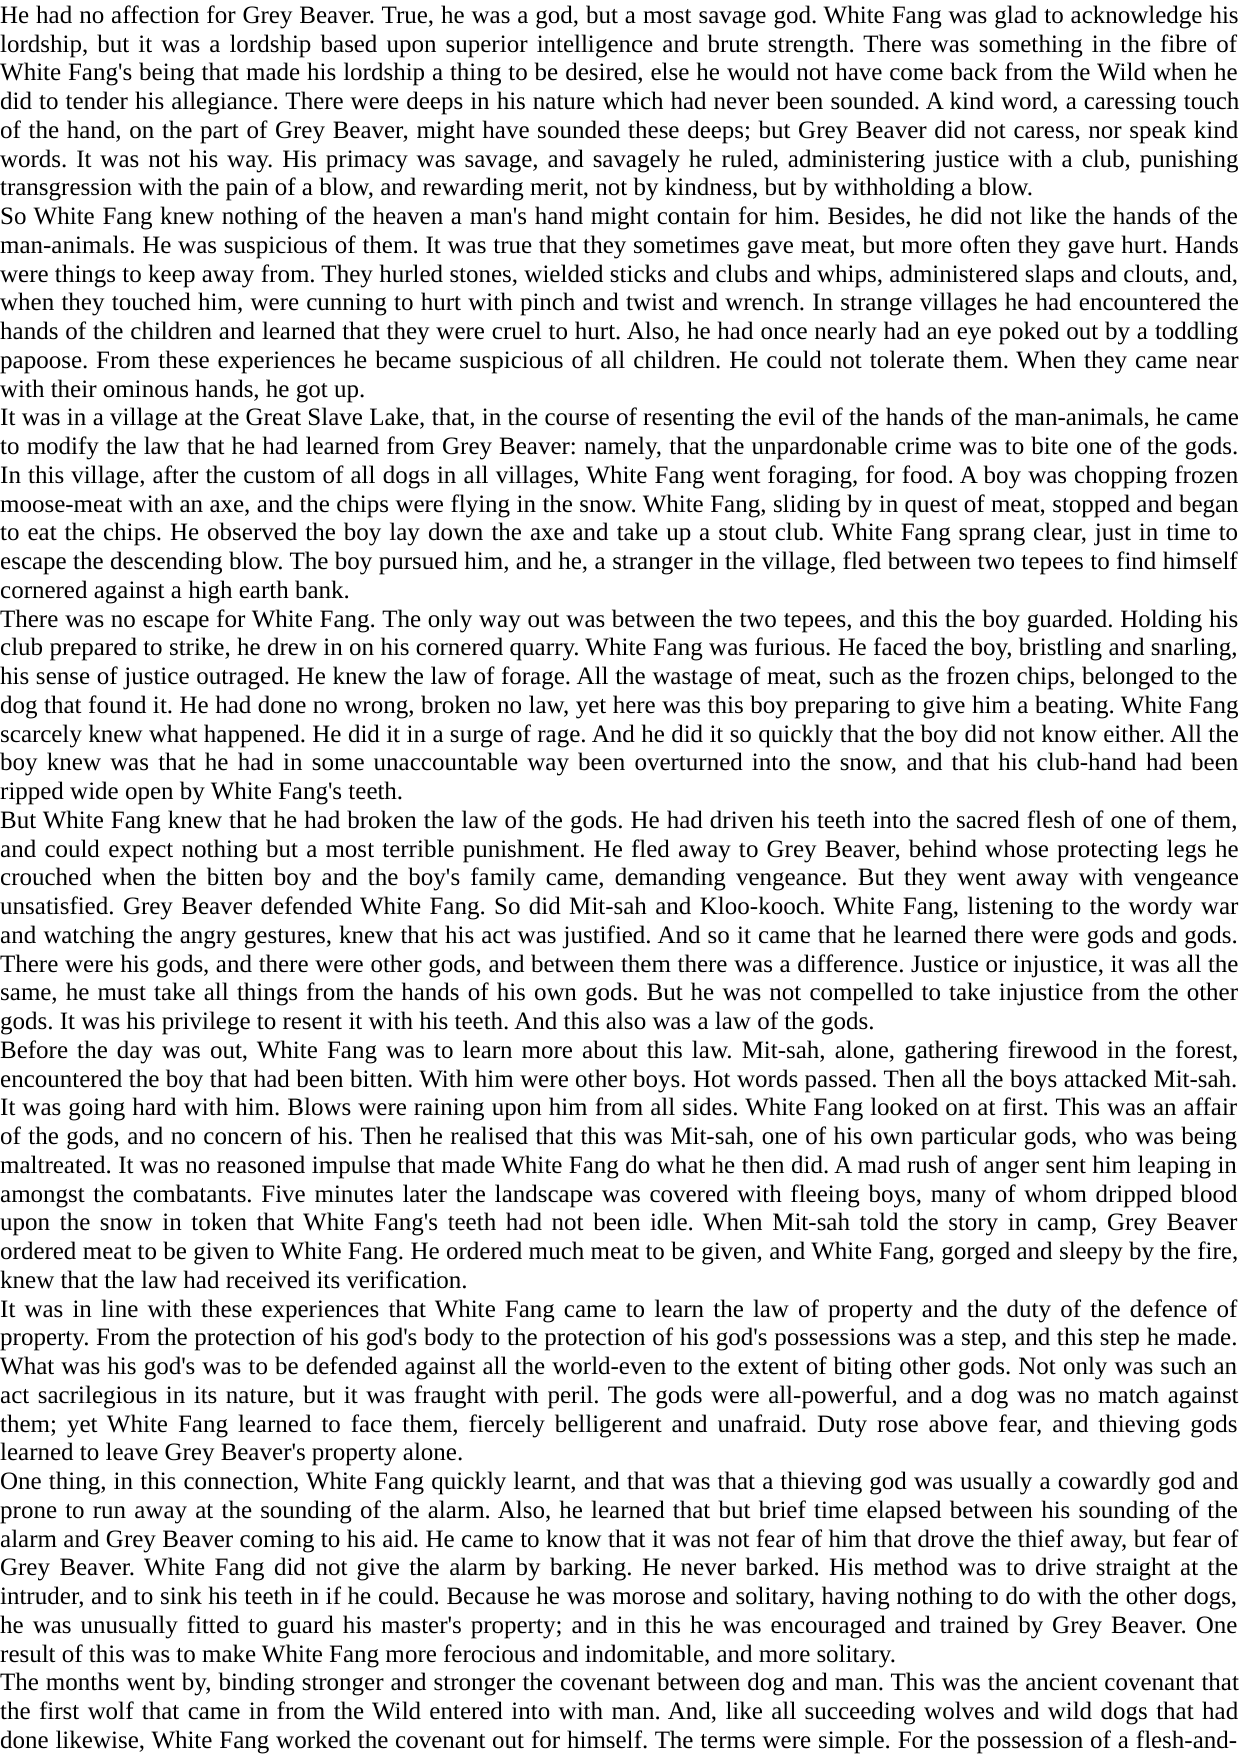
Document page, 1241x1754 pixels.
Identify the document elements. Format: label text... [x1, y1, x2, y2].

text It was in line with these experiences that White Fang came to learn the law of property and the duty of the defence of property. From the protection of his god's body to the protection of his god's possessions was a step, and this step he made. What was his god's was to be defended against all the world-even to the extent of biting other gods. Not only was such an act sacrilegious in its nature, but it was fraught with peril. The gods were all-powerful, and a dog was no match against them; yet White Fang learned to face them, fiercely belligerent and unafraid. Duty rose above fear, and thieving gods learned to leave Grey Beaver's property alone. [0, 1294, 1240, 1466]
text It was in a village at the Great Slave Lake, that, in the course of resenting the evil of the hands of the man-animals, he came to modify the law that he had learned from Grey Beaver: namely, that the unpardonable crime was to bite one of the gods. In this village, after the custom of all dogs in all villages, White Fang went foraging, for food. A boy was chopping frozen moose-meat with an axe, and the chips were flying in the snow. White Fang, sliding by in quest of meat, stopped and began to eat the chips. He observed the boy lay down the axe and take up a stout club. White Fang sprang clear, just in time to escape the descending blow. The boy pursued him, and he, a stranger in the village, fled between two tepees to find himself cornered against a high earth bank. [0, 402, 1240, 604]
text But White Fang knew that he had broken the law of the gods. He had driven his teeth into the sacred flesh of one of them, and could expect nothing but a most terrible punishment. He fled away to Grey Beaver, behind whose protecting legs he crouched when the bitten boy and the boy's family came, demanding vengeance. But they went away with vengeance unsatisfied. Grey Beaver defended White Fang. So did Mit-sah and Kloo-kooch. White Fang, listening to the wordy war and watching the angry gestures, knew that his act was justified. And so it came that he learned there were gods and gods. There were his gods, and there were other gods, and between them there was a difference. Justice or injustice, it was all the same, he must take all things from the hands of his own gods. But he was not compelled to take injustice from the other gods. It was his privilege to resent it with his teeth. And this also was a law of the gods. [0, 805, 1240, 1035]
text One thing, in this connection, White Fang quickly learnt, and that was that a thieving god was usually a cowardly god and prone to run away at the sounding of the alarm. Also, he learned that but brief time elapsed between his sounding of the alarm and Grey Beaver coming to his aid. He came to know that it was not fear of him that drove the thief away, but fear of Grey Beaver. White Fang did not give the alarm by barking. He never barked. His method was to drive straight at the intruder, and to sink his teeth in if he could. Because he was morose and solitary, having nothing to do with the other dogs, he was unusually fitted to guard his master's property; and in this he was encouraged and trained by Grey Beaver. One result of this was to make White Fang more ferocious and indomitable, and more solitary. [0, 1466, 1240, 1667]
text He had no affection for Grey Beaver. True, he was a god, but a most savage god. White Fang was glad to acknowledge his lordship, but it was a lordship based upon superior intelligence and brute strength. There was something in the fibre of White Fang's being that made his lordship a thing to be desired, else he would not have come back from the Wild when he did to tender his allegiance. There were deeps in his nature which had never been sounded. A kind word, a caressing touch of the hand, on the part of Grey Beaver, might have sounded these deeps; but Grey Beaver did not caress, nor speak kind words. It was not his way. His primacy was savage, and savagely he ruled, administering justice with a club, punishing transgression with the pain of a blow, and rewarding merit, not by kindness, but by withholding a blow. [0, 0, 1240, 201]
text The months went by, binding stronger and stronger the covenant between dog and man. This was the ancient covenant that the first wolf that came in from the Wild entered into with man. And, like all succeeding wolves and wild dogs that had done likewise, White Fang worked the covenant out for himself. The terms were simple. For the possession of a flesh-and- [0, 1667, 1240, 1754]
text There was no escape for White Fang. The only way out was between the two tepees, and this the boy guarded. Holding his club prepared to strike, he drew in on his cornered quarry. White Fang was furious. He faced the boy, bristling and snarling, his sense of justice outraged. He knew the law of forage. All the wastage of meat, such as the frozen chips, belonged to the dog that found it. He had done no wrong, broken no law, yet here was this boy preparing to give him a beating. White Fang scarcely knew what happened. He did it in a surge of rage. And he did it so quickly that the boy did not know either. All the boy knew was that he had in some unaccountable way been overturned into the snow, and that his club-hand had been ripped wide open by White Fang's teeth. [0, 604, 1240, 805]
text So White Fang knew nothing of the heaven a man's hand might contain for him. Besides, he did not like the hands of the man-animals. He was suspicious of them. It was true that they sometimes gave meat, but more often they gave hurt. Hands were things to keep away from. They hurled stones, wielded sticks and clubs and whips, administered slaps and clouts, and, when they touched him, were cunning to hurt with pinch and twist and wrench. In strange villages he had encountered the hands of the children and learned that they were cruel to hurt. Also, he had once nearly had an eye poked out by a toddling papoose. From these experiences he became suspicious of all children. He could not tolerate them. When they came near with their ominous hands, he got up. [0, 201, 1240, 402]
text Before the day was out, White Fang was to learn more about this law. Mit-sah, alone, gathering firewood in the forest, encountered the boy that had been bitten. With him were other boys. Hot words passed. Then all the boys attacked Mit-sah. It was going hard with him. Blows were raining upon him from all sides. White Fang looked on at first. This was an affair of the gods, and no concern of his. Then he realised that this was Mit-sah, one of his own particular gods, who was being maltreated. It was no reasoned impulse that made White Fang do what he then did. A mad rush of anger sent him leaping in amongst the combatants. Five minutes later the landscape was covered with fleeing boys, many of whom dripped blood upon the snow in token that White Fang's teeth had not been idle. When Mit-sah told the story in camp, Grey Beaver ordered meat to be given to White Fang. He ordered much meat to be given, and White Fang, gorged and sleepy by the fire, knew that the law had received its verification. [0, 1035, 1240, 1294]
